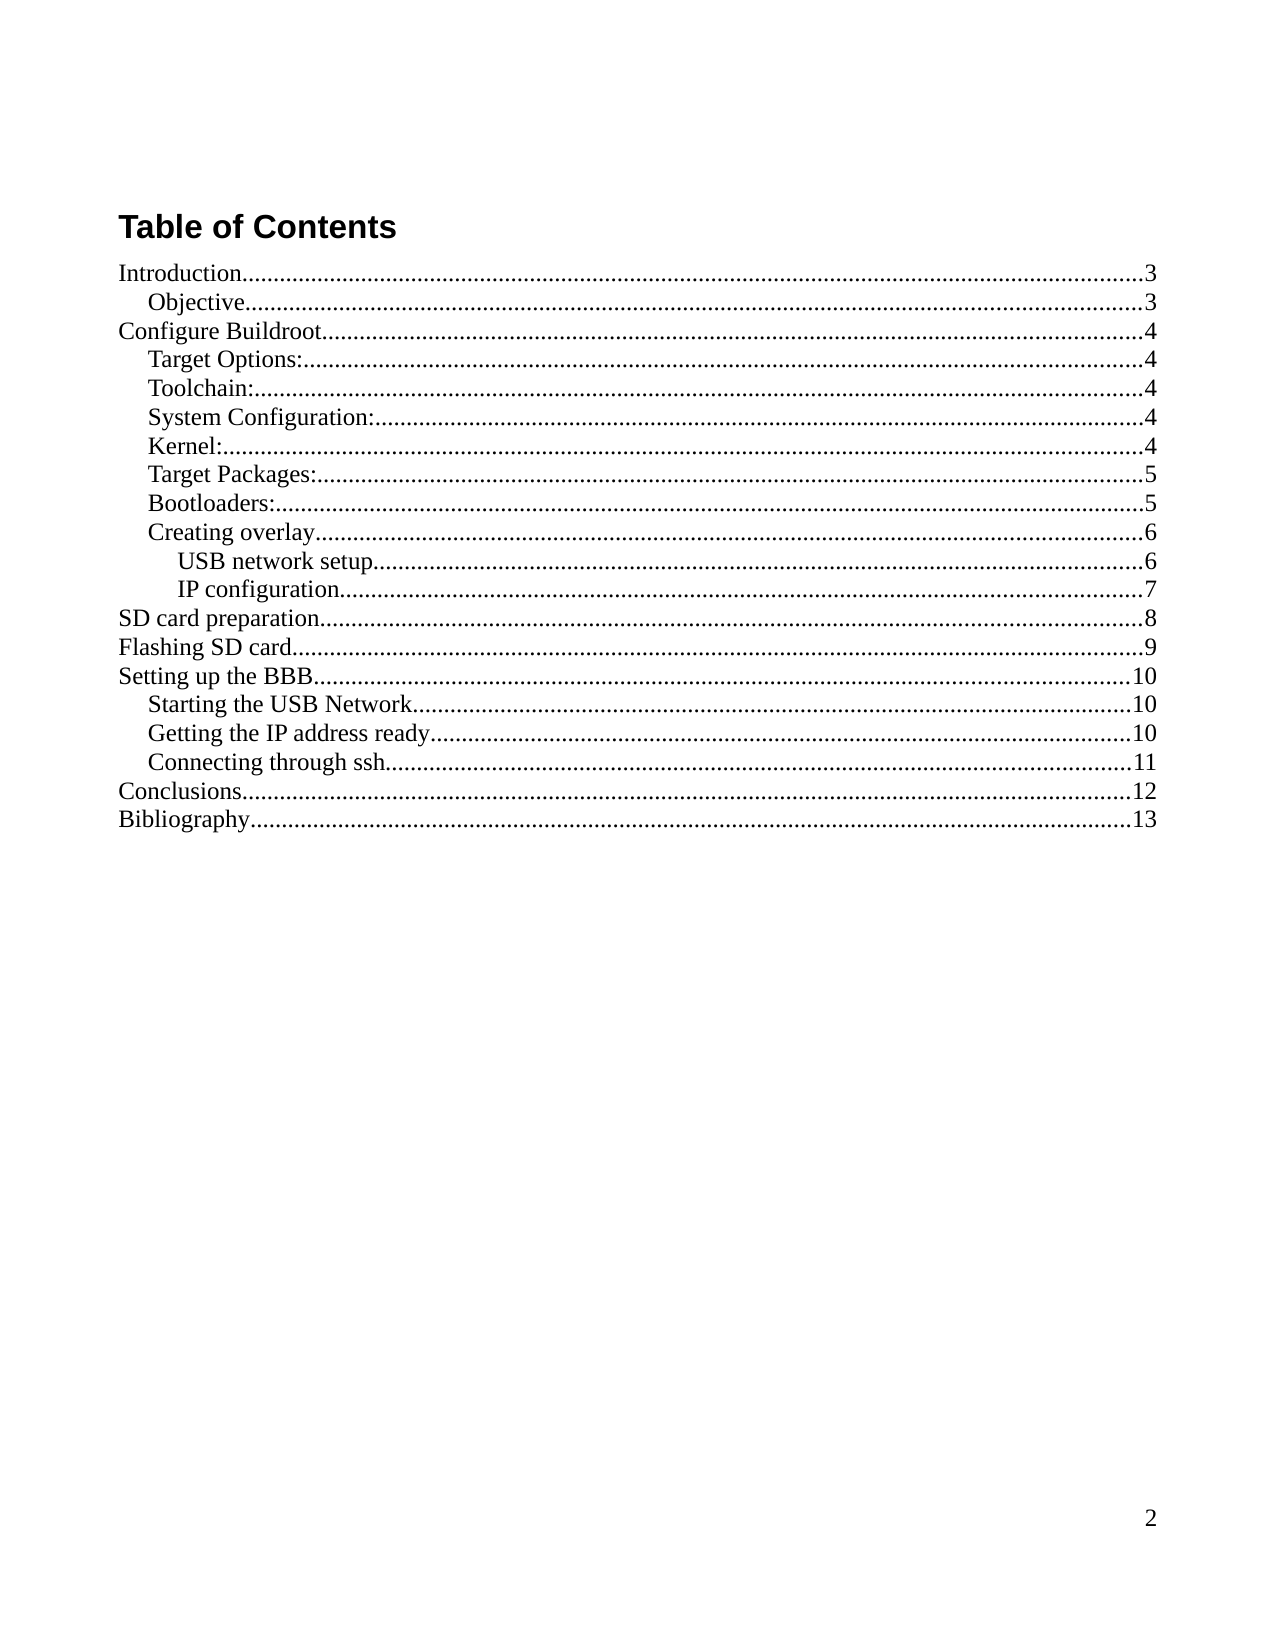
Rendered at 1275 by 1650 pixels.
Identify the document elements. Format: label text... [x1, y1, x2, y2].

text Starting the USB Network. 10 [148, 689, 1157, 718]
text Flashing SD card 9 [118, 632, 1157, 661]
text SD card preparation 8 [118, 603, 1157, 632]
text Bootloaders: 5 [148, 488, 1157, 517]
text Toolchain: 4 [148, 373, 1157, 402]
text Conclusions 12 [118, 776, 1157, 804]
text Objective 3 [148, 287, 1157, 316]
text Target Packages: 5 [148, 459, 1157, 488]
subtitle Table of Contents [118, 207, 1157, 246]
text Creating overlay 6 [148, 517, 1157, 546]
text IP configuration 7 [177, 574, 1157, 603]
text System Configuration: 4 [148, 402, 1157, 431]
text Kernel: 4 [148, 431, 1157, 459]
text USB network setup 6 [177, 546, 1157, 574]
text Setting up the BBB 10 [118, 661, 1157, 689]
text Configure Buildroot 4 [118, 316, 1157, 344]
text Getting the IP address ready 10 [148, 718, 1157, 747]
text Connecting through ssh 11 [148, 747, 1157, 776]
text Target Options: 4 [148, 344, 1157, 373]
text Introduction 3 [118, 258, 1157, 287]
text Bibliography 13 [118, 804, 1157, 833]
